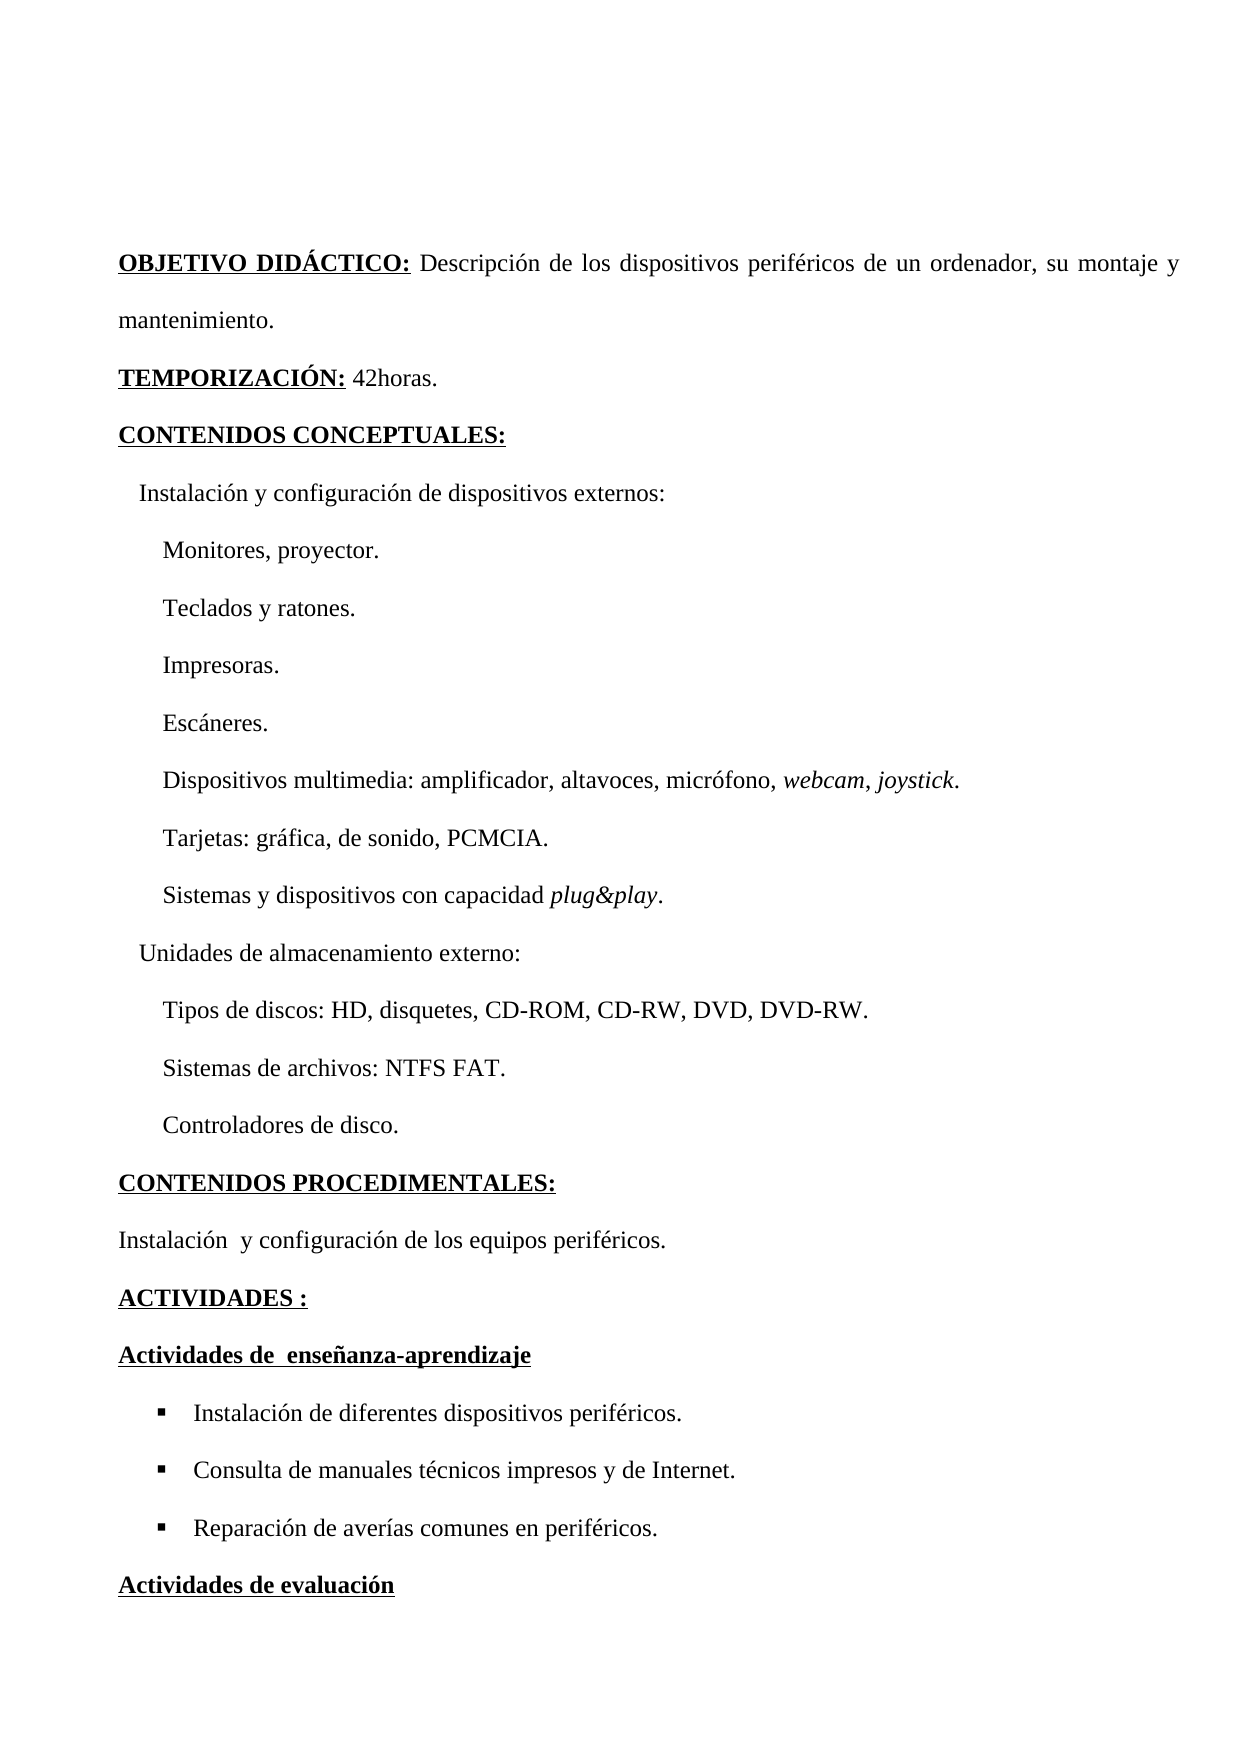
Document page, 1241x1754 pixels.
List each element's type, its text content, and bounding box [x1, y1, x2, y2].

text ACTIVIDADES : [118, 1283, 1181, 1312]
text Tarjetas: gráfica, de sonido, PCMCIA. [162, 823, 1181, 852]
text Tipos de discos: HD, disquetes, CD-ROM, CD-RW, DVD, DVD-RW. [162, 996, 1181, 1024]
text Sistemas y dispositivos con capacidad plug&play. [162, 881, 1181, 909]
list OBJETIVO DIDÁCTICO: Descripción de los dispositivos periféricos de un ordenador, su montaje y mantenimiento. [118, 248, 1181, 334]
text Unidades de almacenamiento externo: [138, 938, 1181, 967]
text Instalación y configuración de los equipos periféricos. [118, 1226, 1181, 1254]
text Teclados y ratones. [162, 593, 1181, 622]
text Actividades de evaluación [118, 1571, 1181, 1599]
text Controladores de disco. [162, 1111, 1181, 1139]
list Reparación de averías comunes en periféricos. [156, 1513, 1181, 1542]
list Consulta de manuales técnicos impresos y de Internet. [156, 1456, 1181, 1484]
text Escáneres. [162, 708, 1181, 737]
text Instalación y configuración de dispositivos externos: [138, 478, 1181, 507]
text Dispositivos multimedia: amplificador, altavoces, micrófono, webcam, joystick. [162, 766, 1181, 794]
text CONTENIDOS CONCEPTUALES: [118, 421, 1181, 449]
text TEMPORIZACIÓN: 42horas. [118, 363, 1181, 392]
text CONTENIDOS PROCEDIMENTALES: [118, 1168, 1181, 1197]
text Monitores, proyector. [162, 536, 1181, 564]
text Sistemas de archivos: NTFS FAT. [162, 1053, 1181, 1082]
list Instalación de diferentes dispositivos periféricos. [156, 1398, 1181, 1427]
text Actividades de enseñanza-aprendizaje [118, 1341, 1181, 1369]
text Impresoras. [162, 651, 1181, 679]
